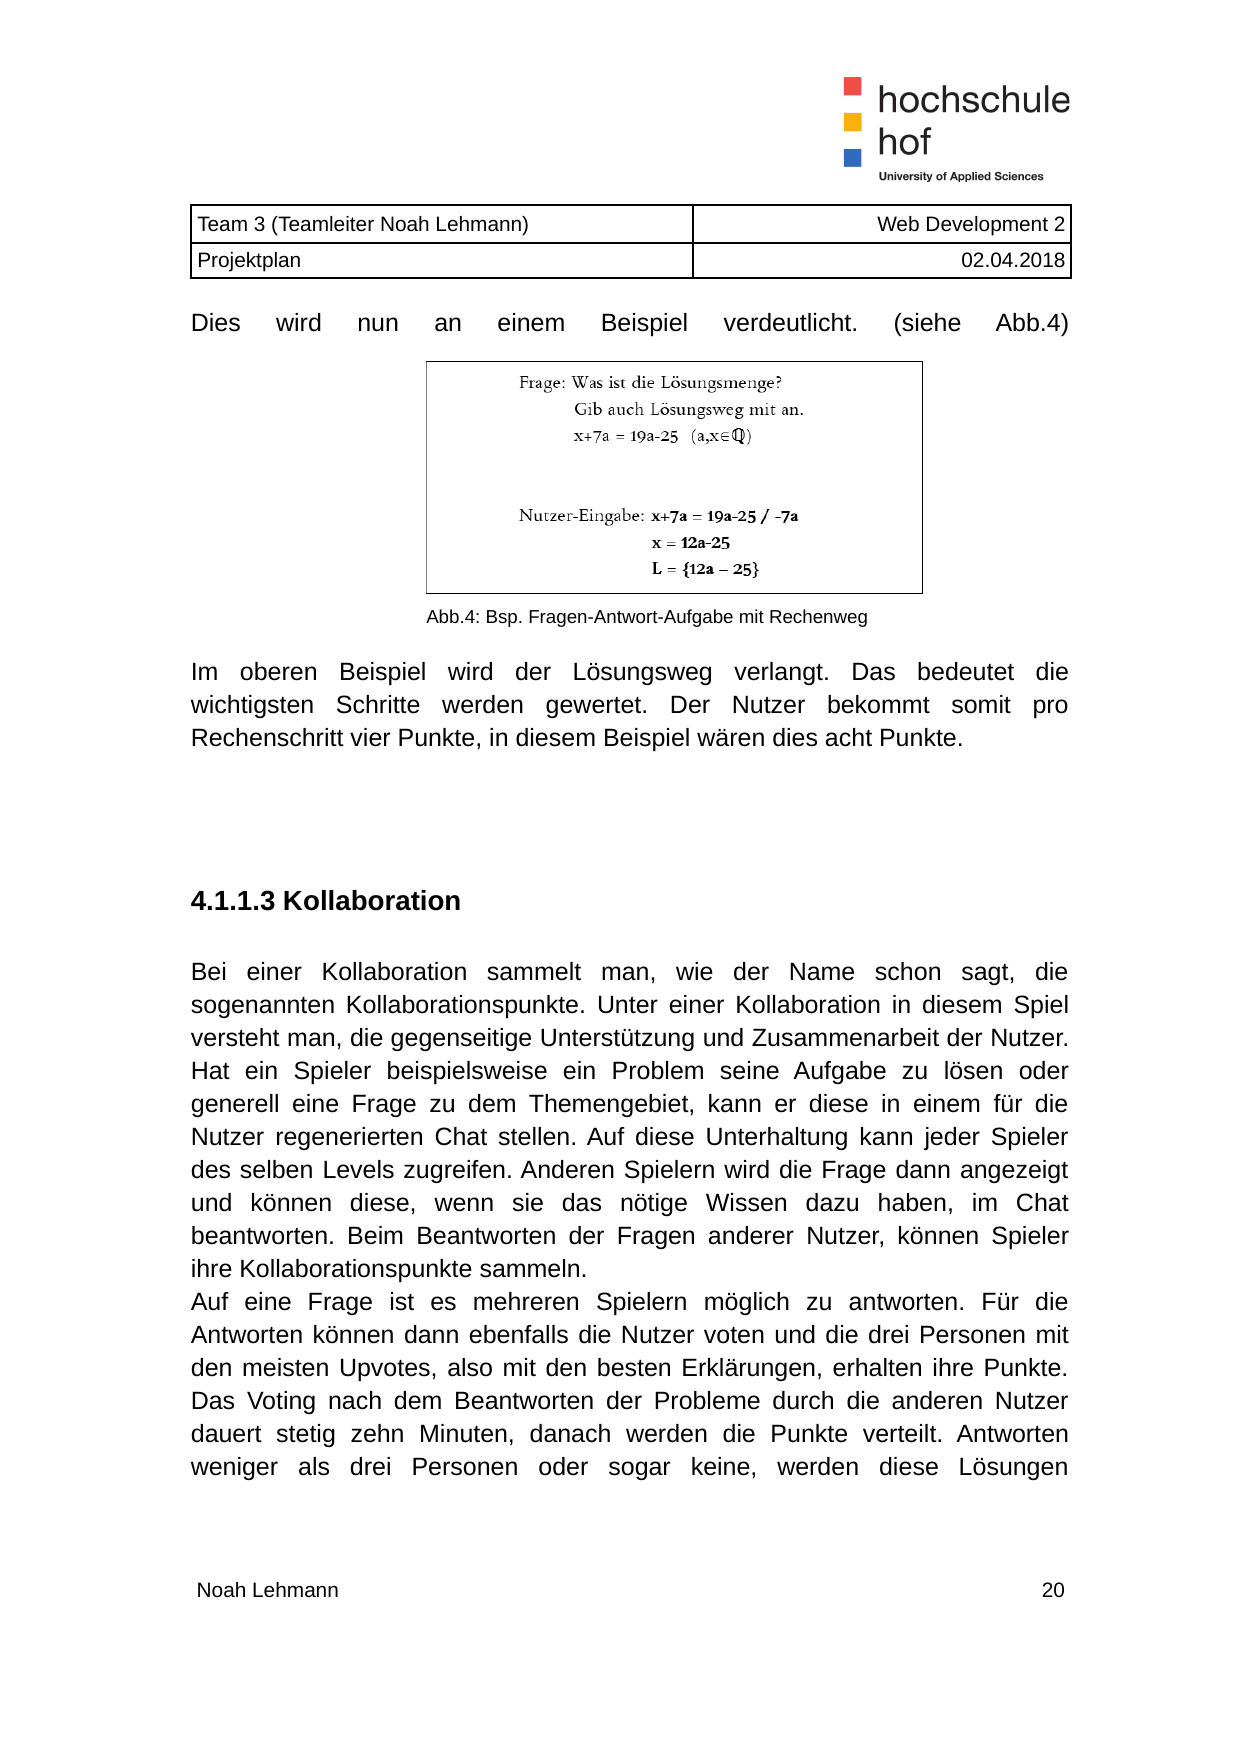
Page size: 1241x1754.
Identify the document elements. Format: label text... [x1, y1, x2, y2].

text Bei einer Kollaboration sammelt man, wie der Name schon sagt, die sogenannten Kollaborationspunkte. Unter einer Kollaboration in diesem Spiel versteht man, die gegenseitige Unterstützung und Zusammenarbeit der Nutzer. Hat ein Spieler beispielsweise ein Problem seine Aufgabe zu lösen oder generell eine Frage zu dem Themengebiet, kann er diese in einem für die Nutzer regenerierten Chat stellen. Auf diese Unterhaltung kann jeder Spieler des selben Levels zugreifen. Anderen Spielern wird die Frage dann angezeigt und können diese, wenn sie das nötige Wissen dazu haben, im Chat beantworten. Beim Beantworten der Fragen anderer Nutzer, können Spieler ihre Kollaborationspunkte sammeln. [191, 957, 1070, 1283]
picture [415, 352, 931, 600]
text Auf eine Frage ist es mehreren Spielern möglich zu antworten. Für die Antworten können dann ebenfalls die Nutzer voten und die drei Personen mit den meisten Upvotes, also mit den besten Erklärungen, erhalten ihre Punkte. Das Voting nach dem Beantworten der Probleme durch die anderen Nutzer dauert stetig zehn Minuten, danach werden die Punkte verteilt. Antworten weniger als drei Personen oder sogar keine, werden diese Lösungen [191, 1287, 1070, 1481]
text Im oberen Beispiel wird der Lösungsweg verlangt. Das bedeutet die wichtigsten Schritte werden gewertet. Der Nutzer bekommt somit pro Rechenschritt vier Punkte, in diesem Beispiel wären dies acht Punkte. [191, 657, 1070, 752]
subtitle 4.1.1.3 Kollaboration [191, 884, 1070, 916]
text Dies wird nun an einem Beispiel verdeutlicht. (siehe Abb.4) Abb.4: Bsp. Fragen-Antwort-Aufgabe mit Rechenweg [191, 308, 1070, 628]
picture [843, 77, 1070, 182]
